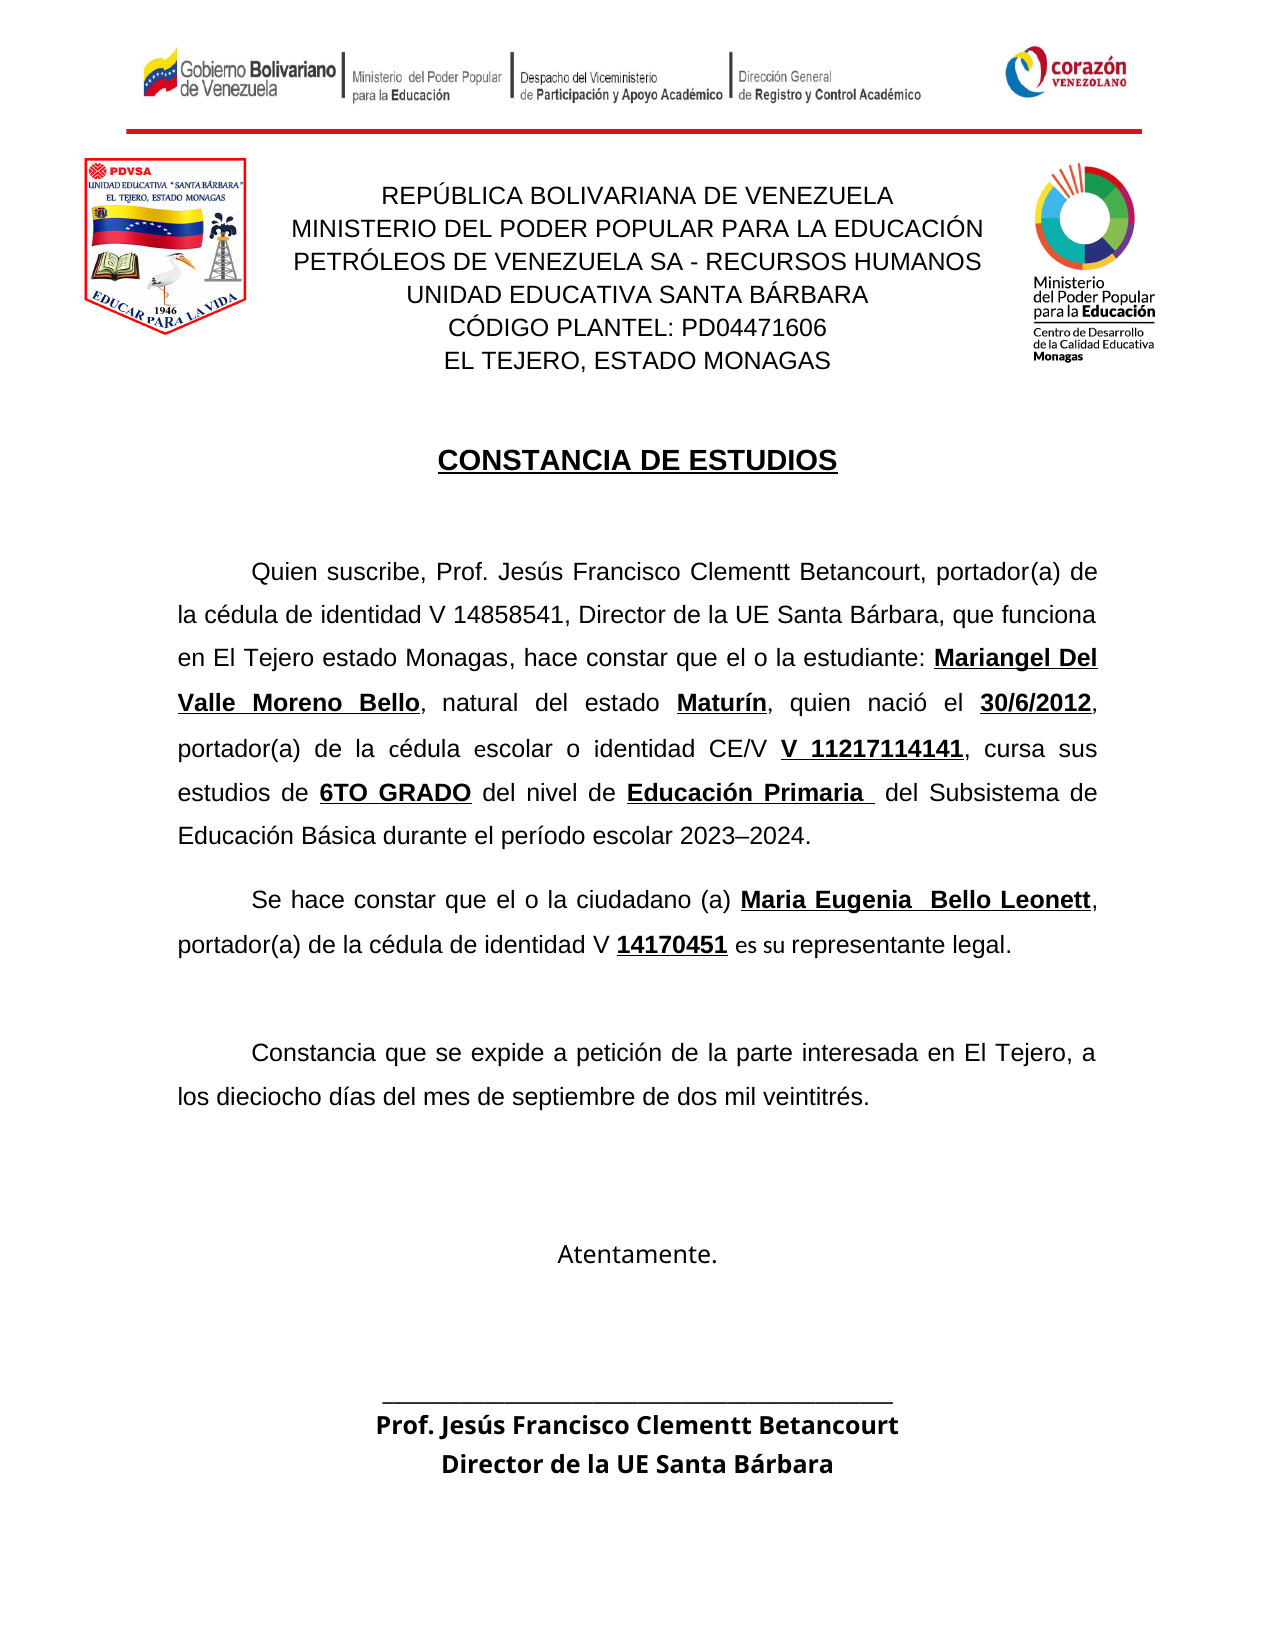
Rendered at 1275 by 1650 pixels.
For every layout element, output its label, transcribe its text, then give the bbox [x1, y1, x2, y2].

text Director de la UE Santa Bárbara [177, 1447, 1098, 1481]
text UNIDAD EDUCATIVA SANTA BÁRBARA [252, 280, 978, 308]
picture [126, 11, 1142, 134]
subtitle PETRÓLEOS DE VENEZUELA SA - RECURSOS HUMANOS [252, 247, 978, 275]
picture [79, 158, 252, 335]
picture [978, 153, 1200, 377]
text Prof. Jesús Francisco Clementt Betancourt [177, 1407, 1098, 1441]
text Atentamente. [177, 1237, 1098, 1271]
subtitle REPÚBLICA BOLIVARIANA DE VENEZUELA [252, 181, 978, 209]
text ______________________________________________ [177, 1373, 1098, 1407]
text Constancia que se expide a petición de la parte interesada en El Tejero, a los dieciocho días del mes de septiembre de dos mil veintitrés. [177, 1038, 1098, 1110]
text CÓDIGO PLANTEL: PD04471606 [177, 313, 978, 341]
text Quien suscribe, Prof. Jesús Francisco Clementt Betancourt, portador(a) de la cédula de identidad V 14858541, Director de la UE Santa Bárbara, que funciona en El Tejero estado Monagas, hace constar que el o la estudiante: Mariangel Del Valle Moreno Bello, natural del estado Maturín, quien nació el 30/6/2012, portador(a) de la cédula escolar o identidad CE/V V 11217114141, cursa sus estudios de 6TO GRADO del nivel de Educación Primaria del Subsistema de Educación Básica durante el período escolar 2023–2024. [177, 557, 1098, 849]
text Se hace constar que el o la ciudadano (a) Maria Eugenia Bello Leonett, portador(a) de la cédula de identidad V 14170451 es su representante legal. [177, 885, 1098, 959]
text EL TEJERO, ESTADO MONAGAS [177, 346, 978, 374]
subtitle MINISTERIO DEL PODER POPULAR PARA LA EDUCACIÓN [252, 214, 978, 242]
subtitle CONSTANCIA DE ESTUDIOS [177, 443, 1098, 476]
